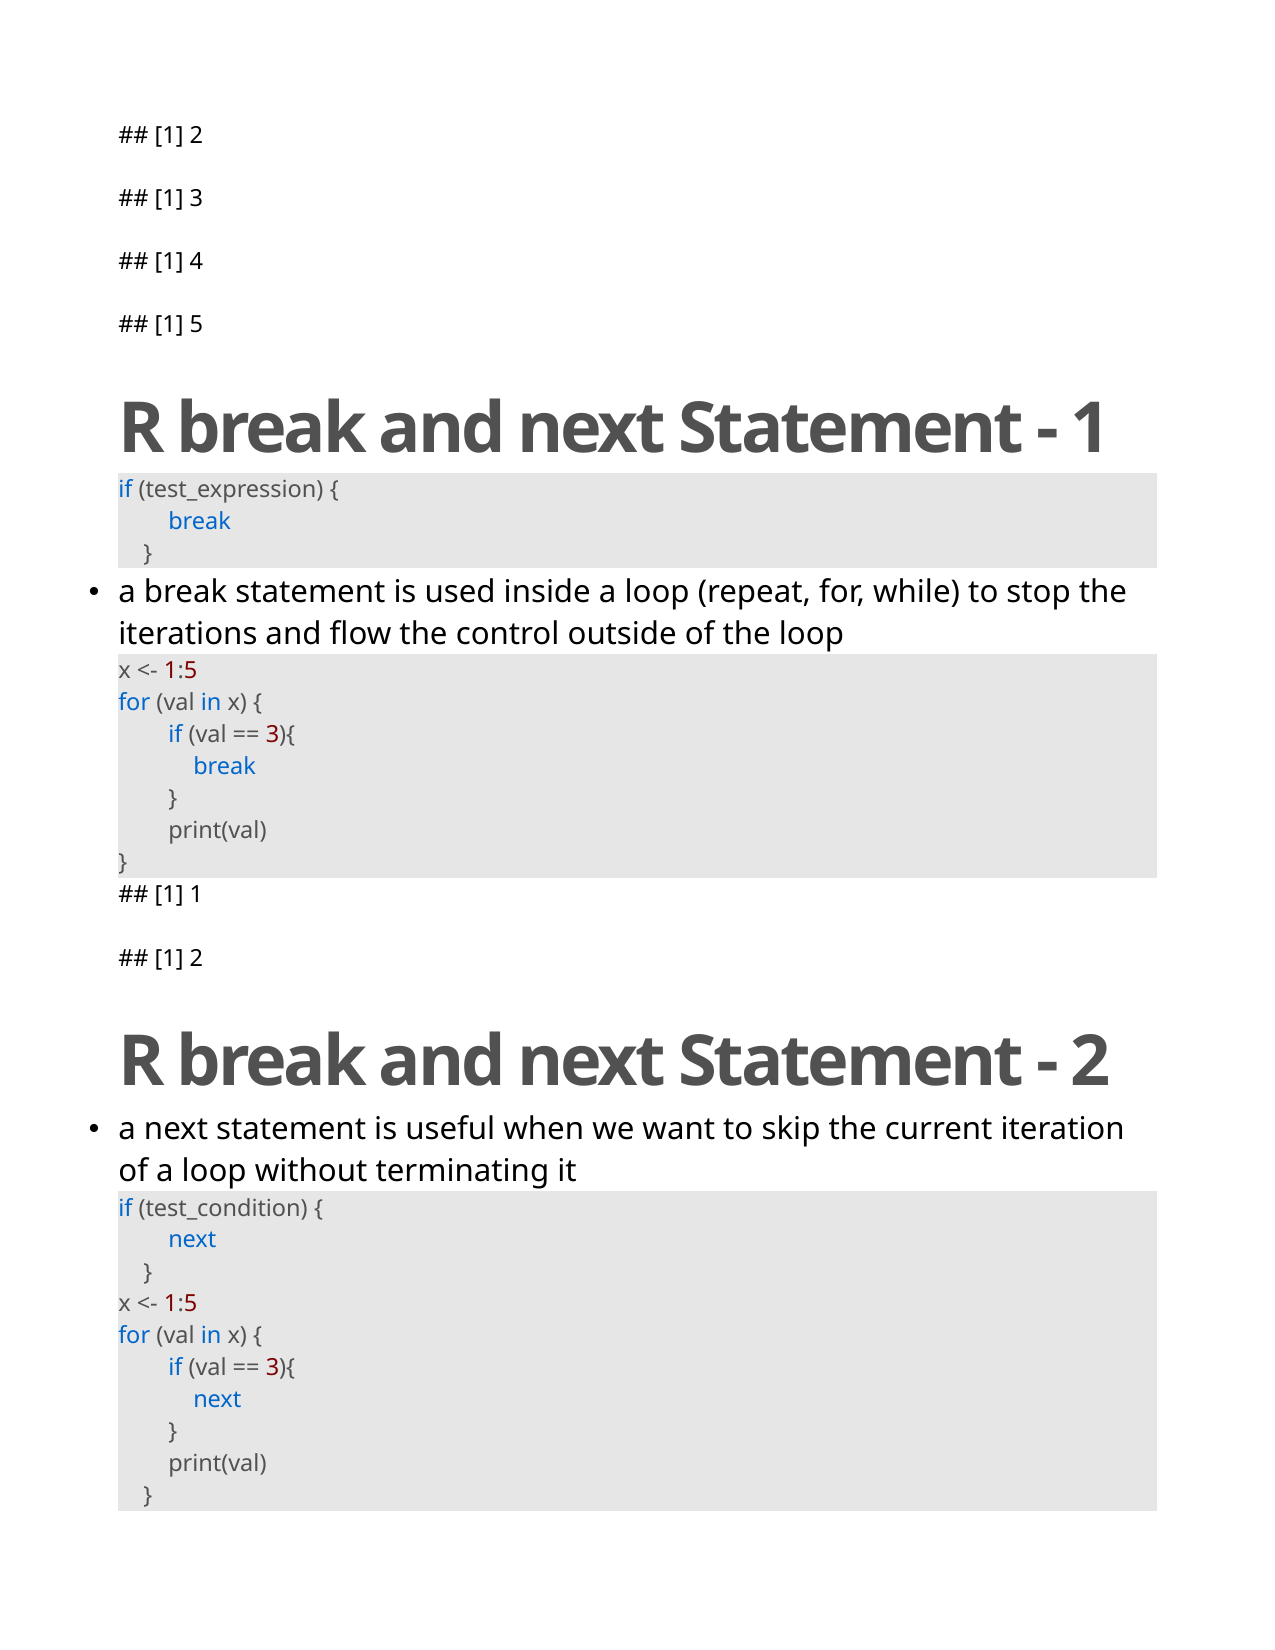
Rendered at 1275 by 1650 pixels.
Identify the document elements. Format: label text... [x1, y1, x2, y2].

text next [118, 1383, 1157, 1415]
text for (val in x) { [118, 1319, 1157, 1351]
text } [118, 1415, 1157, 1447]
text } [118, 782, 1157, 814]
text if (test_condition) { [118, 1191, 1157, 1223]
list a next statement is useful when we want to skip the current iteration of a loop without terminating it [118, 1106, 1157, 1191]
text } [118, 846, 1157, 878]
subtitle R break and next Statement - 1 [118, 371, 1157, 473]
text ## [1] 2 [118, 118, 1157, 150]
text break [118, 504, 1157, 537]
text } [118, 1255, 1157, 1287]
text print(val) [118, 1447, 1157, 1479]
text print(val) [118, 814, 1157, 846]
text if (val == 3){ [118, 1351, 1157, 1383]
text } [118, 537, 1157, 568]
text if (val == 3){ [118, 718, 1157, 750]
text next [118, 1223, 1157, 1255]
list a break statement is used inside a loop (repeat, for, while) to stop the iterations and flow the control outside of the loop [118, 568, 1157, 654]
subtitle R break and next Statement - 2 [118, 1004, 1157, 1106]
text ## [1] 1 [118, 878, 1157, 909]
text ## [1] 5 [118, 308, 1157, 340]
text ## [1] 4 [118, 244, 1157, 277]
text break [118, 750, 1157, 782]
text x <- 1:5 [118, 1287, 1157, 1319]
text } [118, 1479, 1157, 1511]
text if (test_expression) { [118, 473, 1157, 504]
text ## [1] 2 [118, 941, 1157, 973]
text ## [1] 3 [118, 181, 1157, 213]
text x <- 1:5 [118, 654, 1157, 686]
text for (val in x) { [118, 686, 1157, 718]
